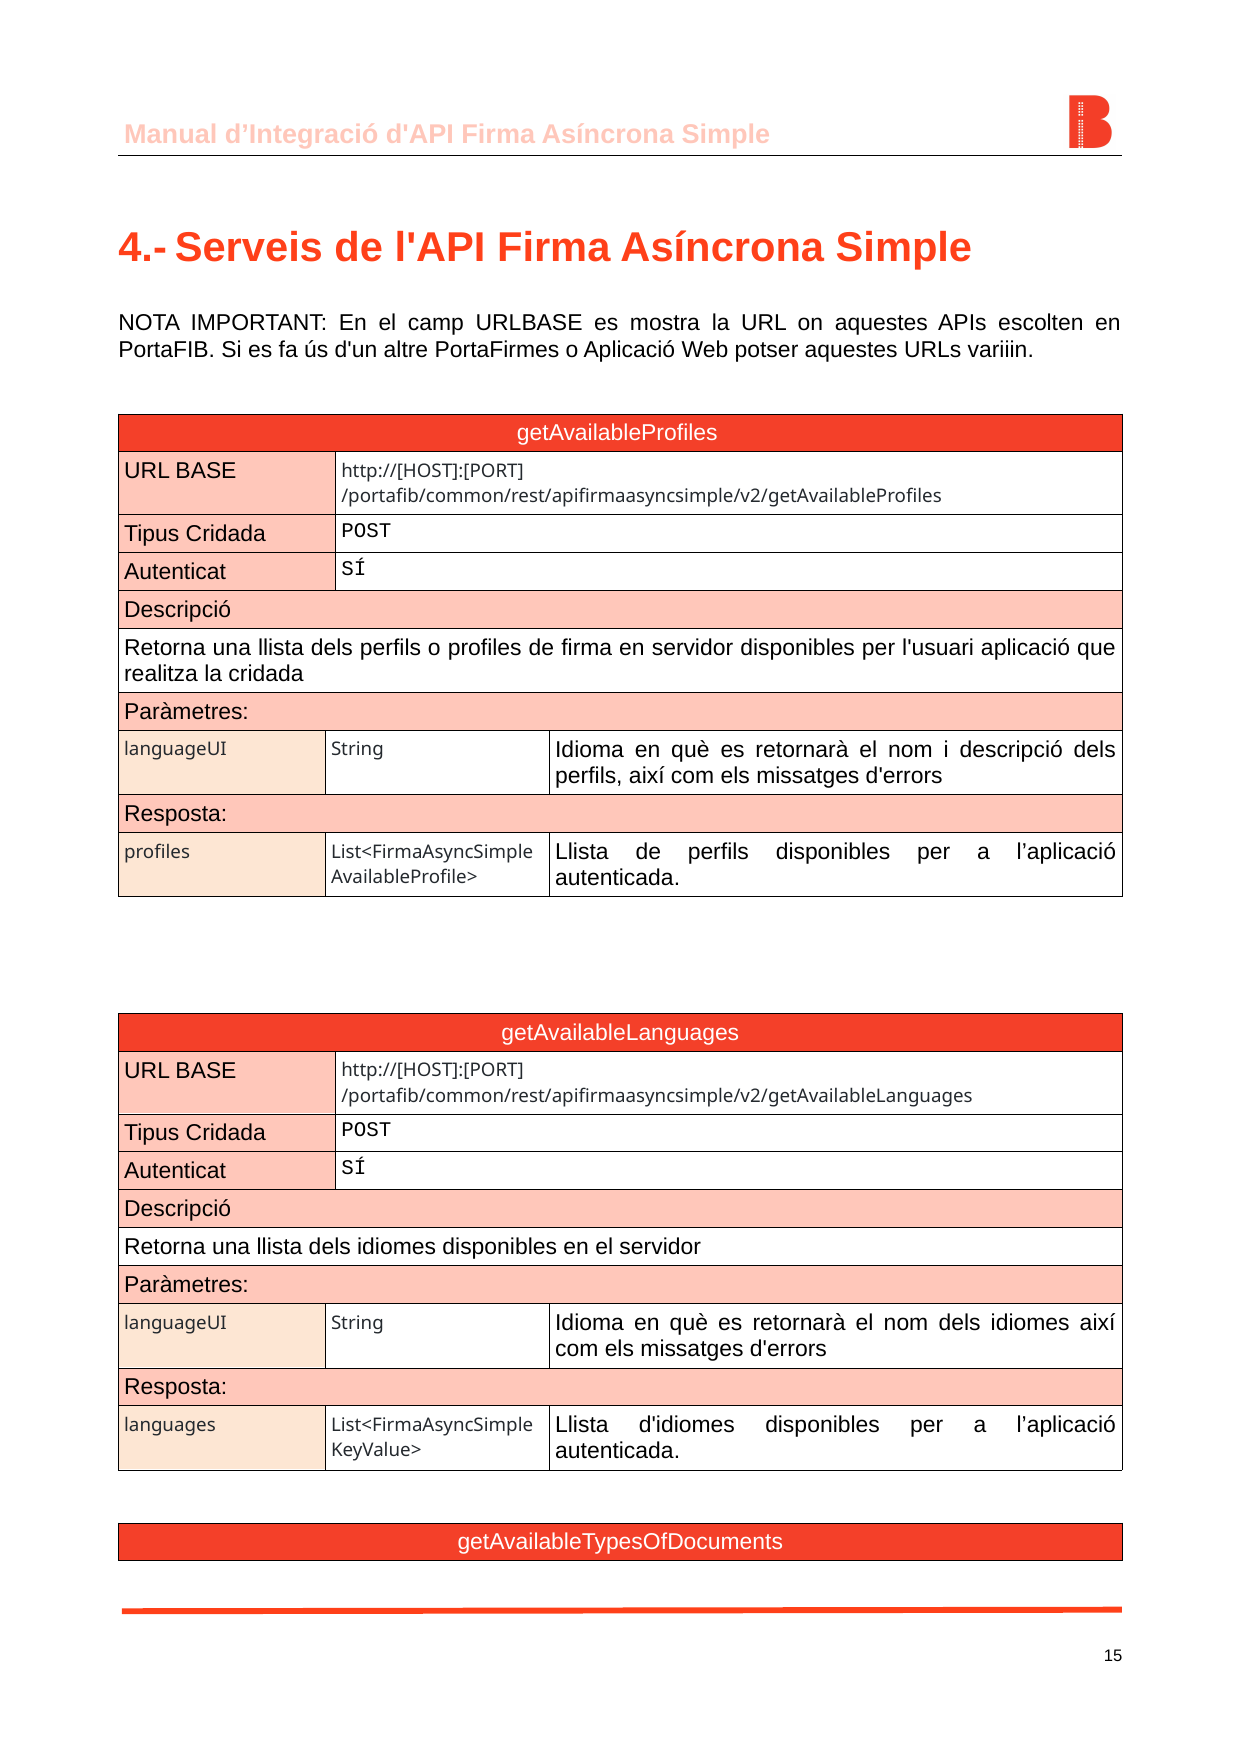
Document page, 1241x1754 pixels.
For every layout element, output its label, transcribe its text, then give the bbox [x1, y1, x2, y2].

table_cell URL BASE [119, 1052, 335, 1113]
table_cell SÍ [336, 553, 1122, 590]
table_cell profiles [119, 833, 325, 896]
table_cell http://[HOST]:[PORT] /portafib/common/rest/apifirmaasyncsimple/v2/getAvailableProfiles [336, 452, 1122, 514]
table_cell String [326, 1304, 549, 1367]
table_cell SÍ [336, 1152, 1122, 1189]
table_cell POST [336, 515, 1122, 552]
table_cell POST [336, 1115, 1122, 1151]
table_cell languageUI [119, 1304, 325, 1367]
table_cell http://[HOST]:[PORT] /portafib/common/rest/apifirmaasyncsimple/v2/getAvailableLanguages [336, 1052, 1122, 1113]
table_cell List<FirmaAsyncSimpleKeyValue> [326, 1406, 549, 1469]
table_cell Retorna una llista dels perfils o profiles de firma en servidor disponibles per l'usuari aplicació que realitza la cridada [119, 629, 1122, 692]
table_header getAvailableLanguages [119, 1014, 1122, 1051]
table_cell Descripció [119, 591, 1122, 628]
table_cell Paràmetres: [119, 693, 1122, 730]
picture [1063, 94, 1117, 150]
table_cell Autenticat [119, 553, 335, 590]
table_cell Resposta: [119, 795, 1122, 832]
text NOTA IMPORTANT: En el camp URLBASE es mostra la URL on aquestes APIs escolten en PortaFIB. Si es fa ús d'un altre PortaFirmes o Aplicació Web potser aquestes URLs variiin. [118, 309, 1122, 362]
table_cell Descripció [119, 1190, 1122, 1227]
table_cell Resposta: [119, 1369, 1122, 1405]
table_cell Retorna una llista dels idiomes disponibles en el servidor [119, 1228, 1122, 1265]
table_cell Idioma en què es retornarà el nom i descripció dels perfils, així com els missatges d'errors [550, 731, 1122, 794]
subtitle Serveis de l'API Firma Asíncrona Simple [118, 223, 1122, 271]
table_cell Tipus Cridada [119, 515, 335, 552]
table_cell Tipus Cridada [119, 1115, 335, 1151]
table_cell Autenticat [119, 1152, 335, 1189]
table_cell String [326, 731, 549, 794]
table_cell URL BASE [119, 452, 335, 514]
table_cell Llista de perfils disponibles per a l’aplicació autenticada. [550, 833, 1122, 896]
table_cell Llista d'idiomes disponibles per a l’aplicació autenticada. [550, 1406, 1122, 1469]
table_cell List<FirmaAsyncSimpleAvailableProfile> [326, 833, 549, 896]
table_cell Paràmetres: [119, 1266, 1122, 1303]
table_cell languages [119, 1406, 325, 1469]
table_cell Idioma en què es retornarà el nom dels idiomes així com els missatges d'errors [550, 1304, 1122, 1367]
table_cell languageUI [119, 731, 325, 794]
table_header getAvailableProfiles [119, 415, 1122, 451]
table_header getAvailableTypesOfDocuments [119, 1524, 1122, 1560]
